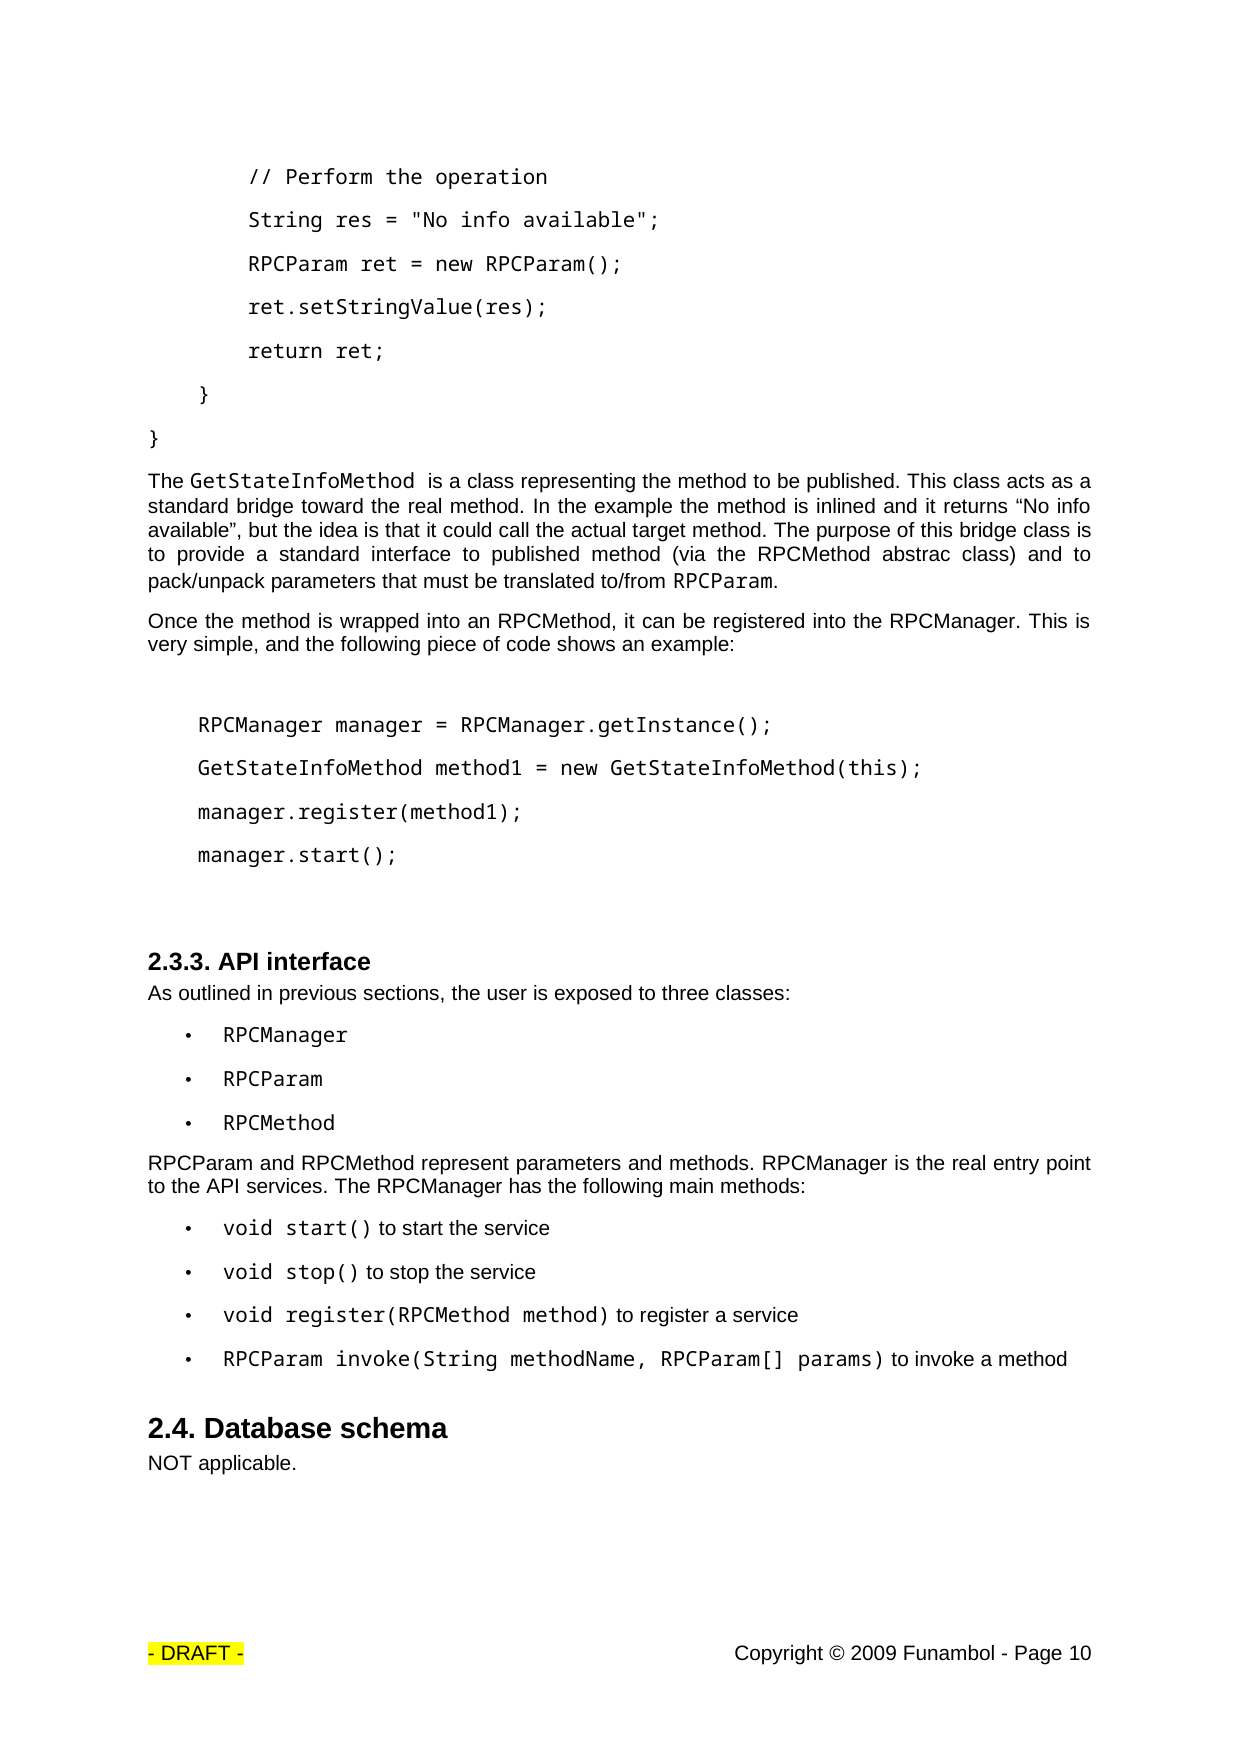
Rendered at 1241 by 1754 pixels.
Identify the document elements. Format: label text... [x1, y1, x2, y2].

list RPCParam invoke(String methodName, RPCParam[] params) to invoke a method [185, 1344, 1093, 1372]
text RPCParam ret = new RPCParam(); [148, 249, 1093, 277]
text ret.setStringValue(res); [148, 292, 1093, 321]
text manager.start(); [148, 840, 1093, 869]
text manager.register(method1); [148, 797, 1093, 825]
text RPCManager manager = RPCManager.getInstance(); [148, 710, 1093, 738]
text As outlined in previous sections, the user is exposed to three classes: [148, 982, 1093, 1005]
text return ret; [148, 336, 1093, 364]
text GetStateInfoMethod method1 = new GetStateInfoMethod(this); [148, 753, 1093, 782]
list void register(RPCMethod method) to register a service [185, 1300, 1093, 1329]
text NOT applicable. [148, 1451, 1093, 1474]
text RPCParam and RPCMethod represent parameters and methods. RPCManager is the real entry point to the API services. The RPCManager has the following main methods: [148, 1151, 1093, 1198]
list RPCParam [185, 1064, 1093, 1092]
list RPCManager [185, 1020, 1093, 1049]
text // Perform the operation [148, 162, 1093, 190]
text } [148, 379, 1093, 408]
list RPCMethod [185, 1107, 1093, 1136]
text } [148, 423, 1093, 451]
subtitle API interface [148, 947, 1093, 976]
text The GetStateInfoMethod is a class representing the method to be published. This class acts as a standard bridge toward the real method. In the example the method is inlined and it returns “No info available”, but the idea is that it could call the actual target method. The purpose of this bridge class is to provide a standard interface to published method (via the RPCMethod abstrac class) and to pack/unpack parameters that must be translated to/from RPCParam. [148, 466, 1093, 594]
subtitle Database schema [148, 1412, 1093, 1445]
text Once the method is wrapped into an RPCMethod, it can be registered into the RPCManager. This is very simple, and the following piece of code shows an example: [148, 609, 1093, 656]
text String res = "No info available"; [148, 205, 1093, 234]
list void stop() to stop the service [185, 1257, 1093, 1285]
list void start() to start the service [185, 1213, 1093, 1242]
